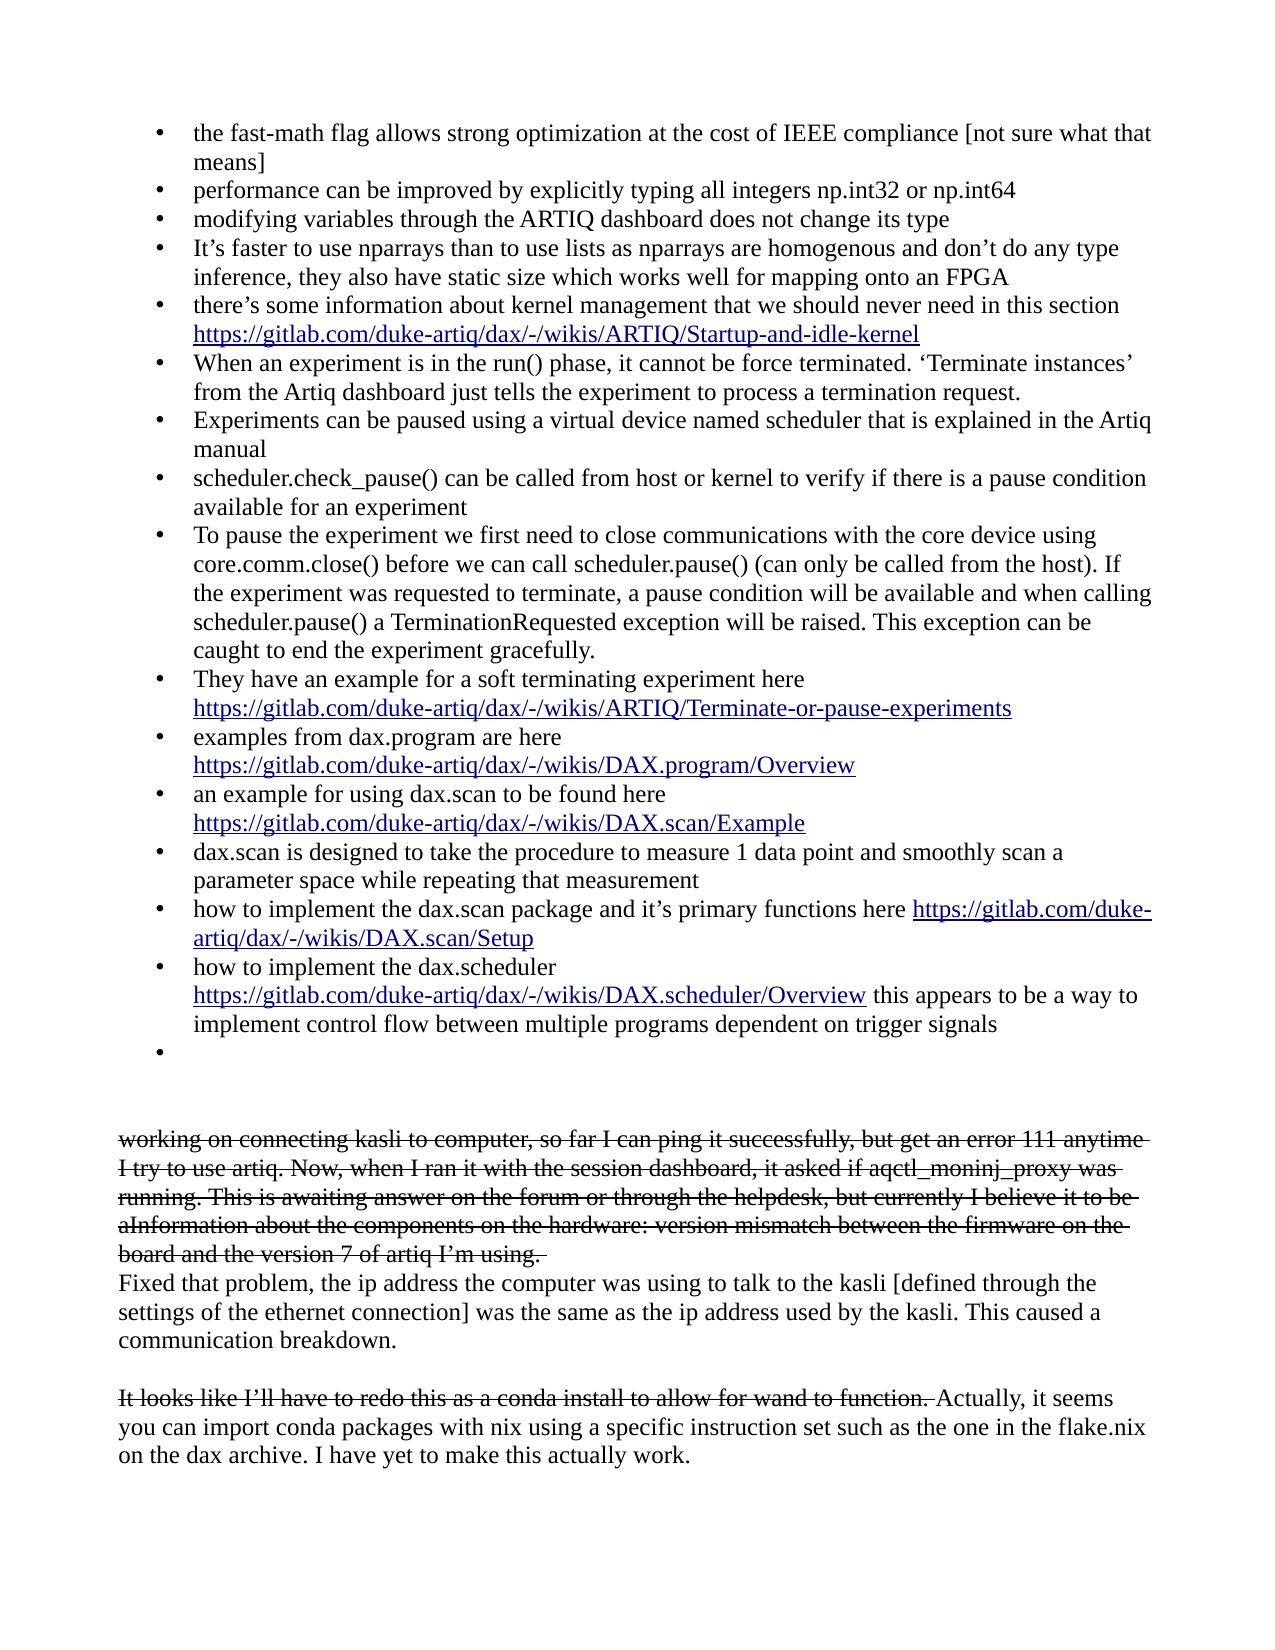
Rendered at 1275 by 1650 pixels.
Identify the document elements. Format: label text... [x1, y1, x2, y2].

text Fixed that problem, the ip address the computer was using to talk to the kasli [defined through the settings of the ethernet connection] was the same as the ip address used by the kasli. This caused a communication breakdown. [118, 1268, 1157, 1354]
list They have an example for a soft terminating experiment here https://gitlab.com/duke-artiq/dax/-/wikis/ARTIQ/Terminate-or-pause-experiments [156, 664, 1157, 722]
list there’s some information about kernel management that we should never need in this section https://gitlab.com/duke-artiq/dax/-/wikis/ARTIQ/Startup-and-idle-kernel [156, 291, 1157, 348]
list When an experiment is in the run() phase, it cannot be force terminated. ‘Terminate instances’ from the Artiq dashboard just tells the experiment to process a termination request. [156, 348, 1157, 406]
list how to implement the dax.scan package and it’s primary functions here https://gitlab.com/duke-artiq/dax/-/wikis/DAX.scan/Setup [156, 894, 1157, 952]
list modifying variables through the ARTIQ dashboard does not change its type [156, 204, 1157, 233]
list an example for using dax.scan to be found here https://gitlab.com/duke-artiq/dax/-/wikis/DAX.scan/Example [156, 779, 1157, 837]
list To pause the experiment we first need to close communications with the core device using core.comm.close() before we can call scheduler.pause() (can only be called from the host). If the experiment was requested to terminate, a pause condition will be available and when calling scheduler.pause() a TerminationRequested exception will be raised. This exception can be caught to end the experiment gracefully. [156, 521, 1157, 664]
text working on connecting kasli to computer, so far I can ping it successfully, but get an error 111 anytime I try to use artiq. Now, when I ran it with the session dashboard, it asked if aqctl_moninj_proxy was running. This is awaiting answer on the forum or through the helpdesk, but currently I believe it to be aInformation about the components on the hardware: version mismatch between the firmware on the board and the version 7 of artiq I’m using. [118, 1124, 1157, 1268]
list performance can be improved by explicitly typing all integers np.int32 or np.int64 [156, 176, 1157, 204]
list scheduler.check_pause() can be called from host or kernel to verify if there is a pause condition available for an experiment [156, 463, 1157, 521]
list how to implement the dax.scheduler https://gitlab.com/duke-artiq/dax/-/wikis/DAX.scheduler/Overview this appears to be a way to implement control flow between multiple programs dependent on trigger signals [156, 952, 1157, 1038]
list examples from dax.program are here https://gitlab.com/duke-artiq/dax/-/wikis/DAX.program/Overview [156, 722, 1157, 779]
text It looks like I’ll have to redo this as a conda install to allow for wand to function. Actually, it seems you can import conda packages with nix using a specific instruction set such as the one in the flake.nix on the dax archive. I have yet to make this actually work. [118, 1383, 1157, 1469]
list It’s faster to use nparrays than to use lists as nparrays are homogenous and don’t do any type inference, they also have static size which works well for mapping onto an FPGA [156, 233, 1157, 291]
list Experiments can be paused using a virtual device named scheduler that is explained in the Artiq manual [156, 406, 1157, 463]
list dax.scan is designed to take the procedure to measure 1 data point and smoothly scan a parameter space while repeating that measurement [156, 837, 1157, 894]
list the fast-math flag allows strong optimization at the cost of IEEE compliance [not sure what that means] [156, 118, 1157, 176]
